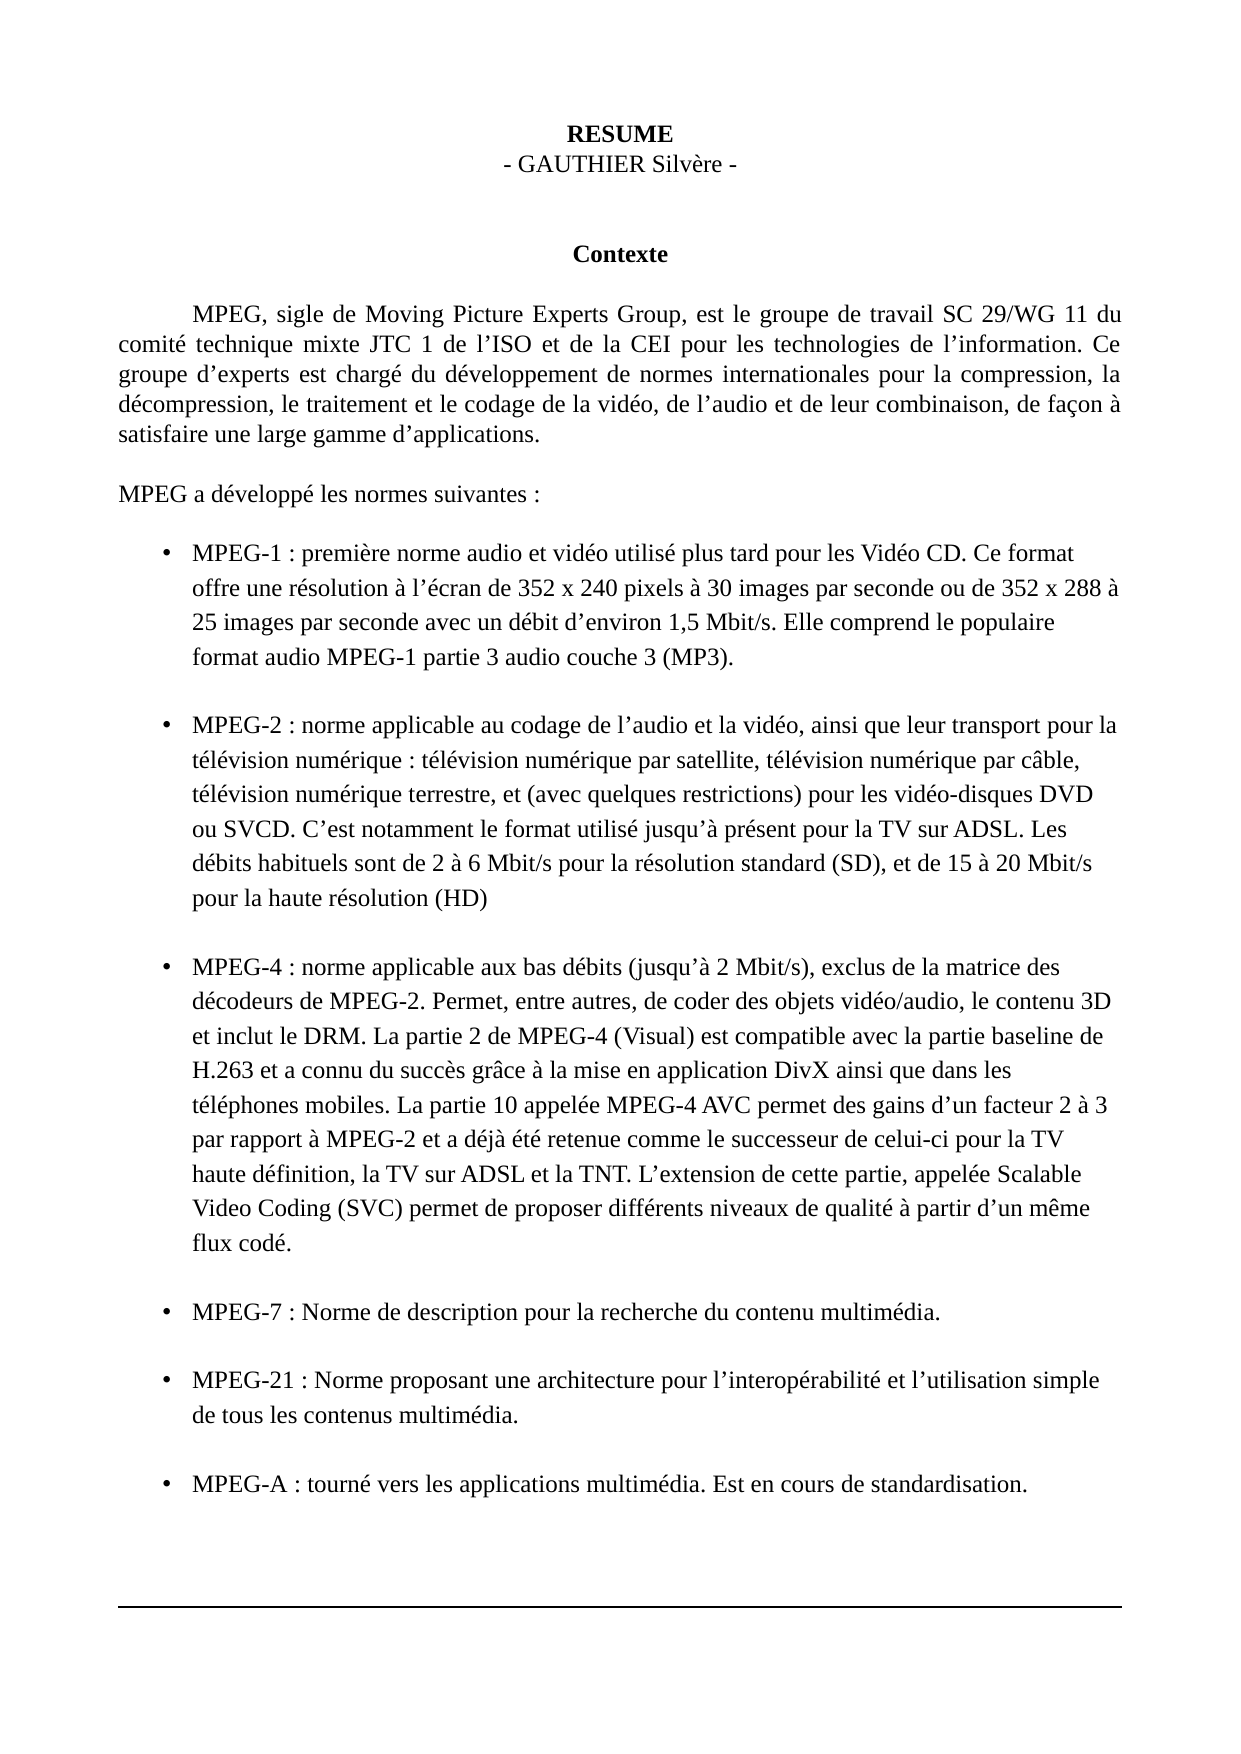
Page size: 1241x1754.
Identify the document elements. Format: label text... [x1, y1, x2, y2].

text RESUME [118, 118, 1122, 148]
list MPEG-1 : première norme audio et vidéo utilisé plus tard pour les Vidéo CD. Ce format offre une résolution à l’écran de 352 x 240 pixels à 30 images par seconde ou de 352 x 288 à 25 images par seconde avec un débit d’environ 1,5 Mbit/s. Elle comprend le populaire format audio MPEG-1 partie 3 audio couche 3 (MP3). [162, 538, 1122, 670]
list MPEG-21 : Norme proposant une architecture pour l’interopérabilité et l’utilisation simple de tous les contenus multimédia. [162, 1366, 1122, 1429]
list MPEG-4 : norme applicable aux bas débits (jusqu’à 2 Mbit/s), exclus de la matrice des décodeurs de MPEG-2. Permet, entre autres, de coder des objets vidéo/audio, le contenu 3D et inclut le DRM. La partie 2 de MPEG-4 (Visual) est compatible avec la partie baseline de H.263 et a connu du succès grâce à la mise en application DivX ainsi que dans les téléphones mobiles. La partie 10 appelée MPEG-4 AVC permet des gains d’un facteur 2 à 3 par rapport à MPEG-2 et a déjà été retenue comme le successeur de celui-ci pour la TV haute définition, la TV sur ADSL et la TNT. L’extension de cette partie, appelée Scalable Video Coding (SVC) permet de proposer différents niveaux de qualité à partir d’un même flux codé. [162, 952, 1122, 1256]
list MPEG-2 : norme applicable au codage de l’audio et la vidéo, ainsi que leur transport pour la télévision numérique : télévision numérique par satellite, télévision numérique par câble, télévision numérique terrestre, et (avec quelques restrictions) pour les vidéo-disques DVD ou SVCD. C’est notamment le format utilisé jusqu’à présent pour la TV sur ADSL. Les débits habituels sont de 2 à 6 Mbit/s pour la résolution standard (SD), et de 15 à 20 Mbit/s pour la haute résolution (HD) [162, 711, 1122, 912]
text Contexte [118, 238, 1122, 268]
list MPEG-7 : Norme de description pour la recherche du contenu multimédia. [162, 1297, 1122, 1325]
list MPEG-A : tourné vers les applications multimédia. Est en cours de standardisation. [162, 1469, 1122, 1498]
text MPEG, sigle de Moving Picture Experts Group, est le groupe de travail SC 29/WG 11 du comité technique mixte JTC 1 de l’ISO et de la CEI pour les technologies de l’information. Ce groupe d’experts est chargé du développement de normes internationales pour la compression, la décompression, le traitement et le codage de la vidéo, de l’audio et de leur combinaison, de façon à satisfaire une large gamme d’applications. [118, 298, 1122, 448]
text - GAUTHIER Silvère - [118, 148, 1122, 178]
text MPEG a développé les normes suivantes : [118, 478, 1122, 508]
